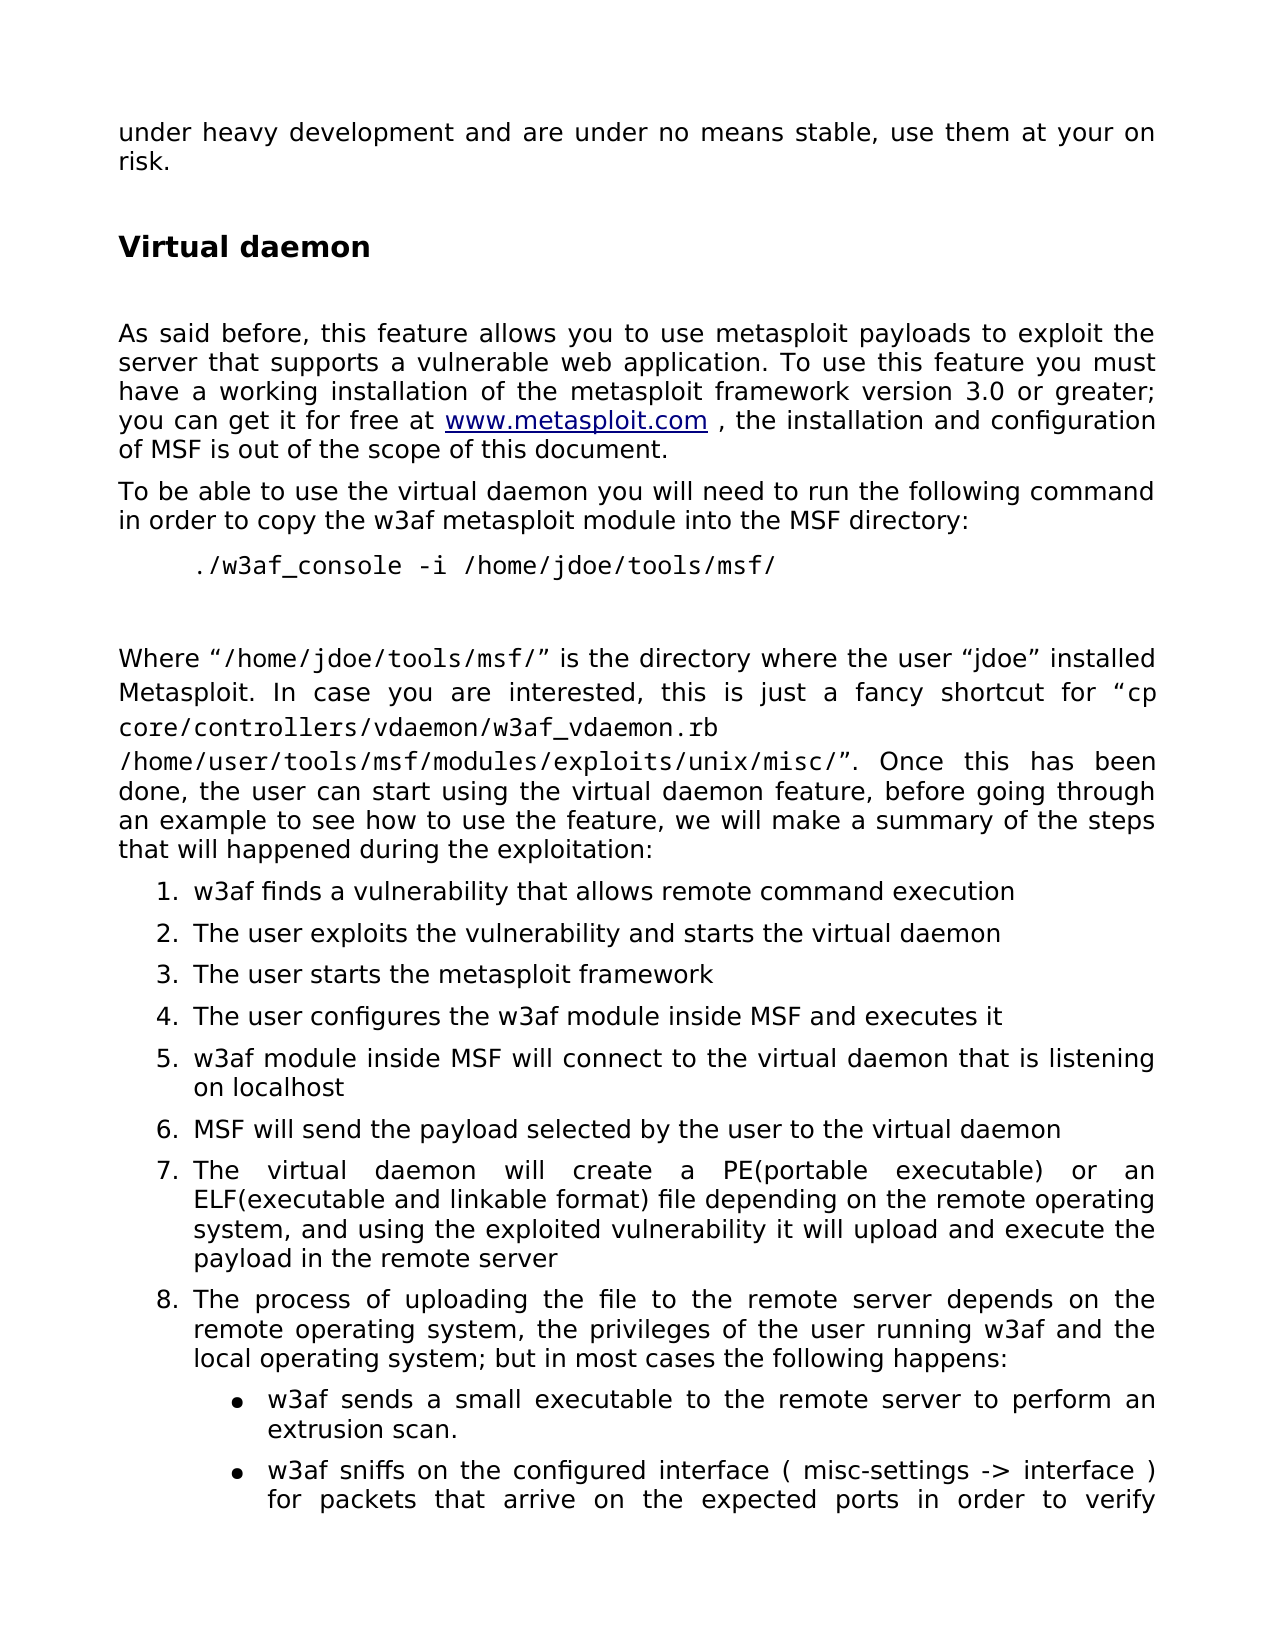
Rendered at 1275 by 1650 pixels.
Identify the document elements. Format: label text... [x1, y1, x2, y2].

list The virtual daemon will create a PE(portable executable) or an ELF(executable and linkable format) file depending on the remote operating system, and using the exploited vulnerability it will upload and execute the payload in the remote server [156, 1156, 1157, 1273]
list w3af finds a vulnerability that allows remote command execution [156, 877, 1157, 906]
list w3af sends a small executable to the remote server to perform an extrusion scan. [229, 1386, 1157, 1444]
text As said before, this feature allows you to use metasploit payloads to exploit the server that supports a vulnerable web application. To use this feature you must have a working installation of the metasploit framework version 3.0 or greater; you can get it for free at www.metasploit.com , the installation and configuration of MSF is out of the scope of this document. [118, 319, 1157, 464]
list w3af sniffs on the configured interface ( misc-settings -> interface ) for packets that arrive on the expected ports in order to verify [229, 1456, 1157, 1515]
list w3af module inside MSF will connect to the virtual daemon that is listening on localhost [156, 1044, 1157, 1102]
text ./w3af_console -i /home/jdoe/tools/msf/ [192, 548, 1157, 582]
text To be able to use the virtual daemon you will need to run the following command in order to copy the w3af metasploit module into the MSF directory: [118, 477, 1157, 535]
list The user starts the metasploit framework [156, 961, 1157, 990]
list The user exploits the vulnerability and starts the virtual daemon [156, 919, 1157, 948]
text Where “/home/jdoe/tools/msf/” is the directory where the user “jdoe” installed Metasploit. In case you are interested, this is just a fancy shortcut for “cp core/controllers/vdaemon/w3af_vdaemon.rb /home/user/tools/msf/modules/exploits/unix/misc/”. Once this has been done, the user can start using the virtual daemon feature, before going through an example to see how to use the feature, we will make a summary of the steps that will happened during the exploitation: [118, 641, 1157, 865]
list The process of uploading the file to the remote server depends on the remote operating system, the privileges of the user running w3af and the local operating system; but in most cases the following happens: [156, 1286, 1157, 1373]
list The user configures the w3af module inside MSF and executes it [156, 1002, 1157, 1031]
list MSF will send the payload selected by the user to the virtual daemon [156, 1115, 1157, 1144]
text under heavy development and are under no means stable, use them at your on risk. [118, 118, 1157, 176]
